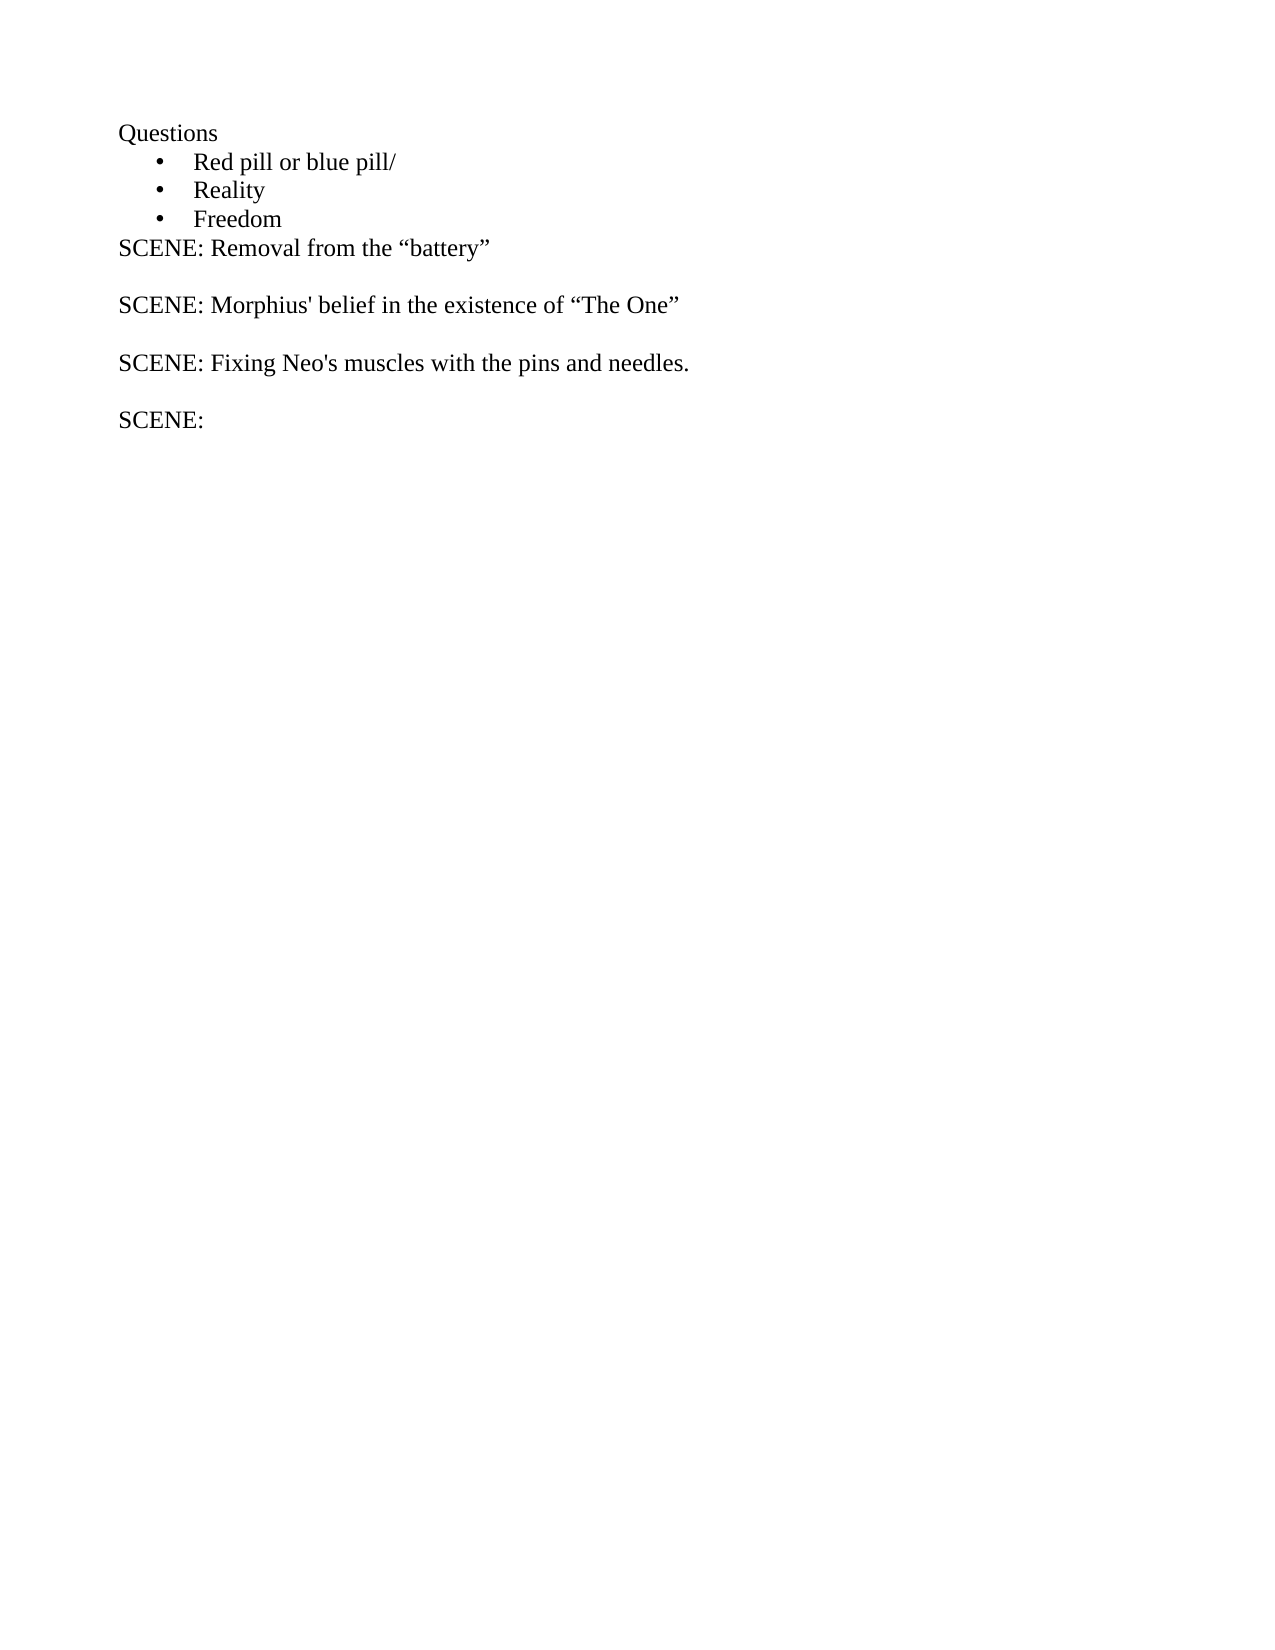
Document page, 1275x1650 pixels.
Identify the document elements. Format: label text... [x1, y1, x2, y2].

list Red pill or blue pill/ [156, 147, 1157, 176]
list Reality [156, 176, 1157, 204]
text SCENE: [118, 406, 1157, 434]
text SCENE: Morphius' belief in the existence of “The One” [118, 291, 1157, 319]
list Freedom [156, 204, 1157, 233]
text SCENE: Fixing Neo's muscles with the pins and needles. [118, 348, 1157, 377]
text SCENE: Removal from the “battery” [118, 233, 1157, 262]
text Questions [118, 118, 1157, 147]
